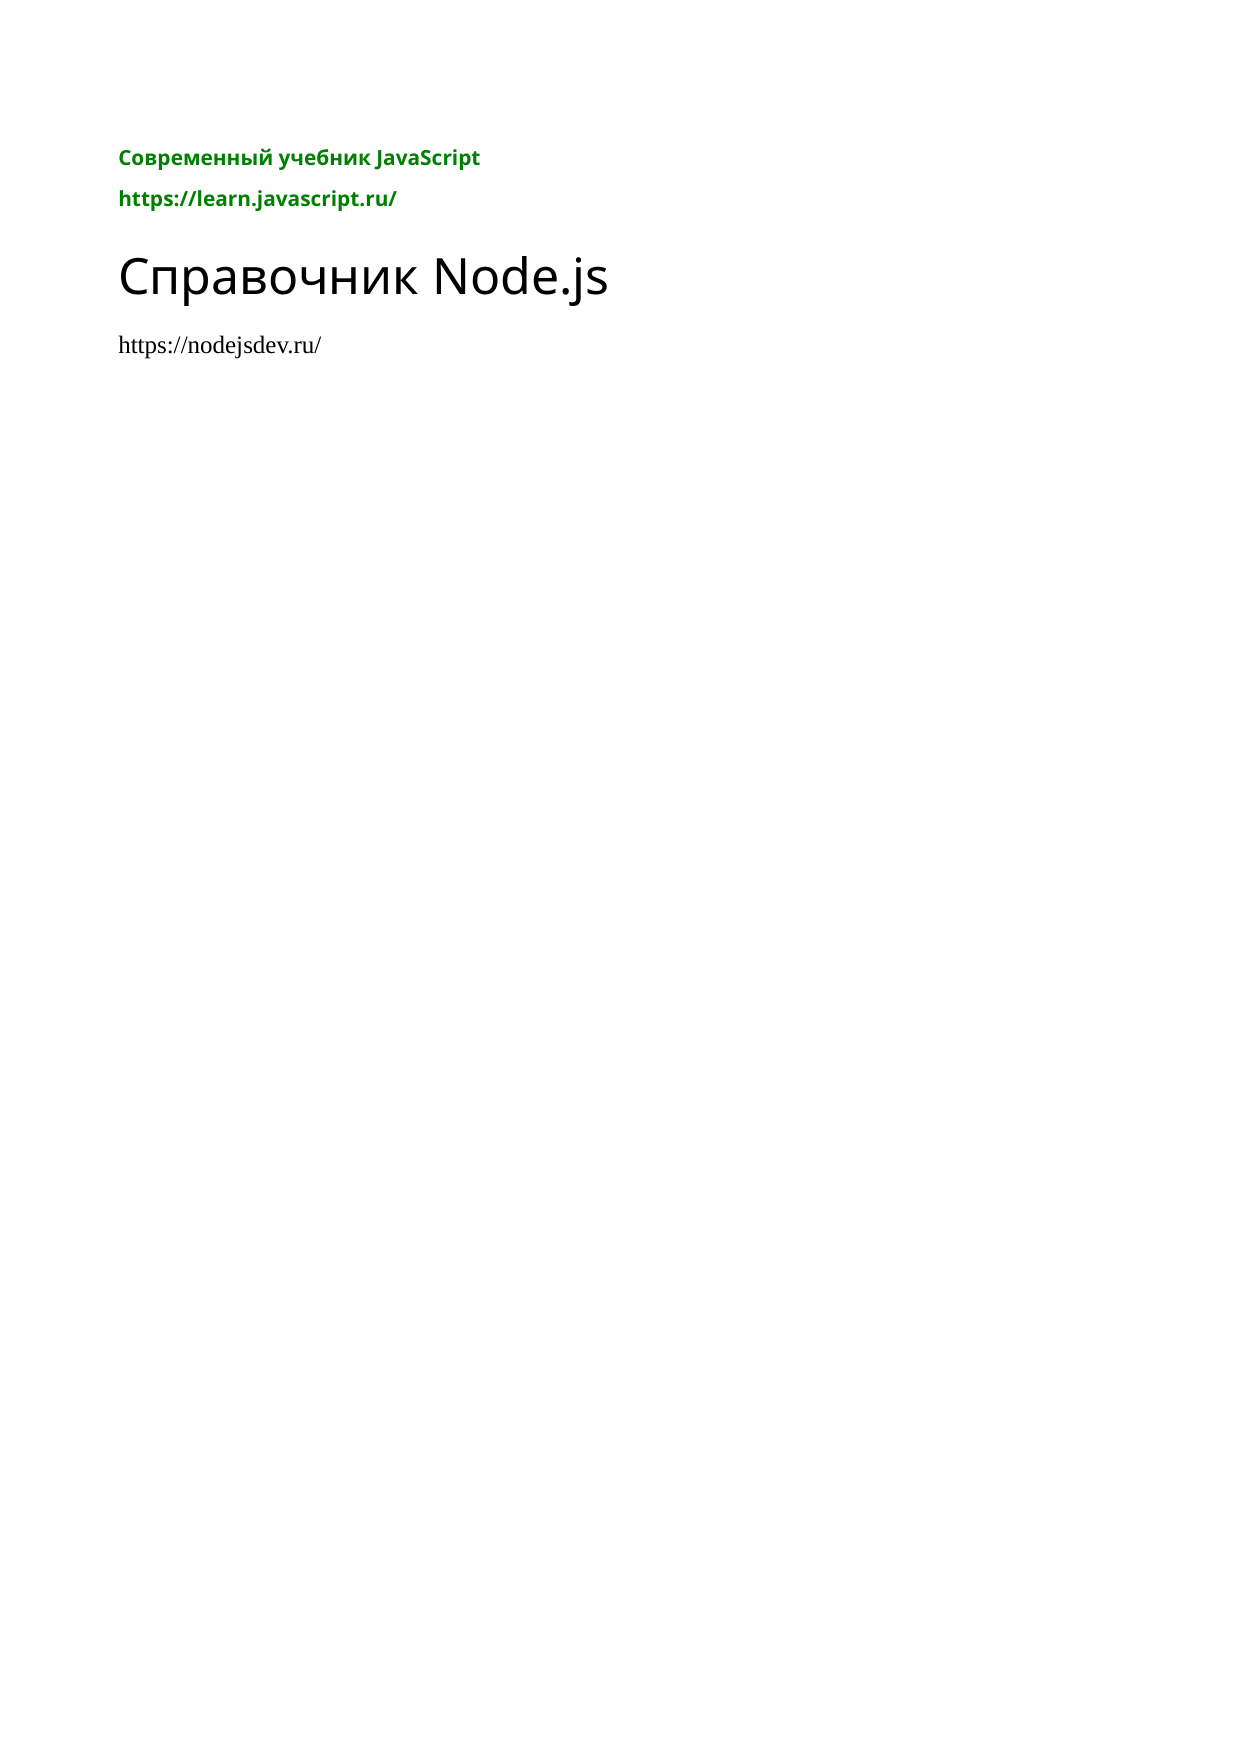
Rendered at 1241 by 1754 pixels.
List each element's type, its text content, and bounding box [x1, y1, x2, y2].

subtitle Современный учебник JavaScript [118, 143, 1122, 172]
subtitle Справочник Node.js [118, 241, 1122, 309]
text https://nodejsdev.ru/ [118, 330, 1122, 358]
text https://learn.javascript.ru/ [118, 184, 1122, 212]
